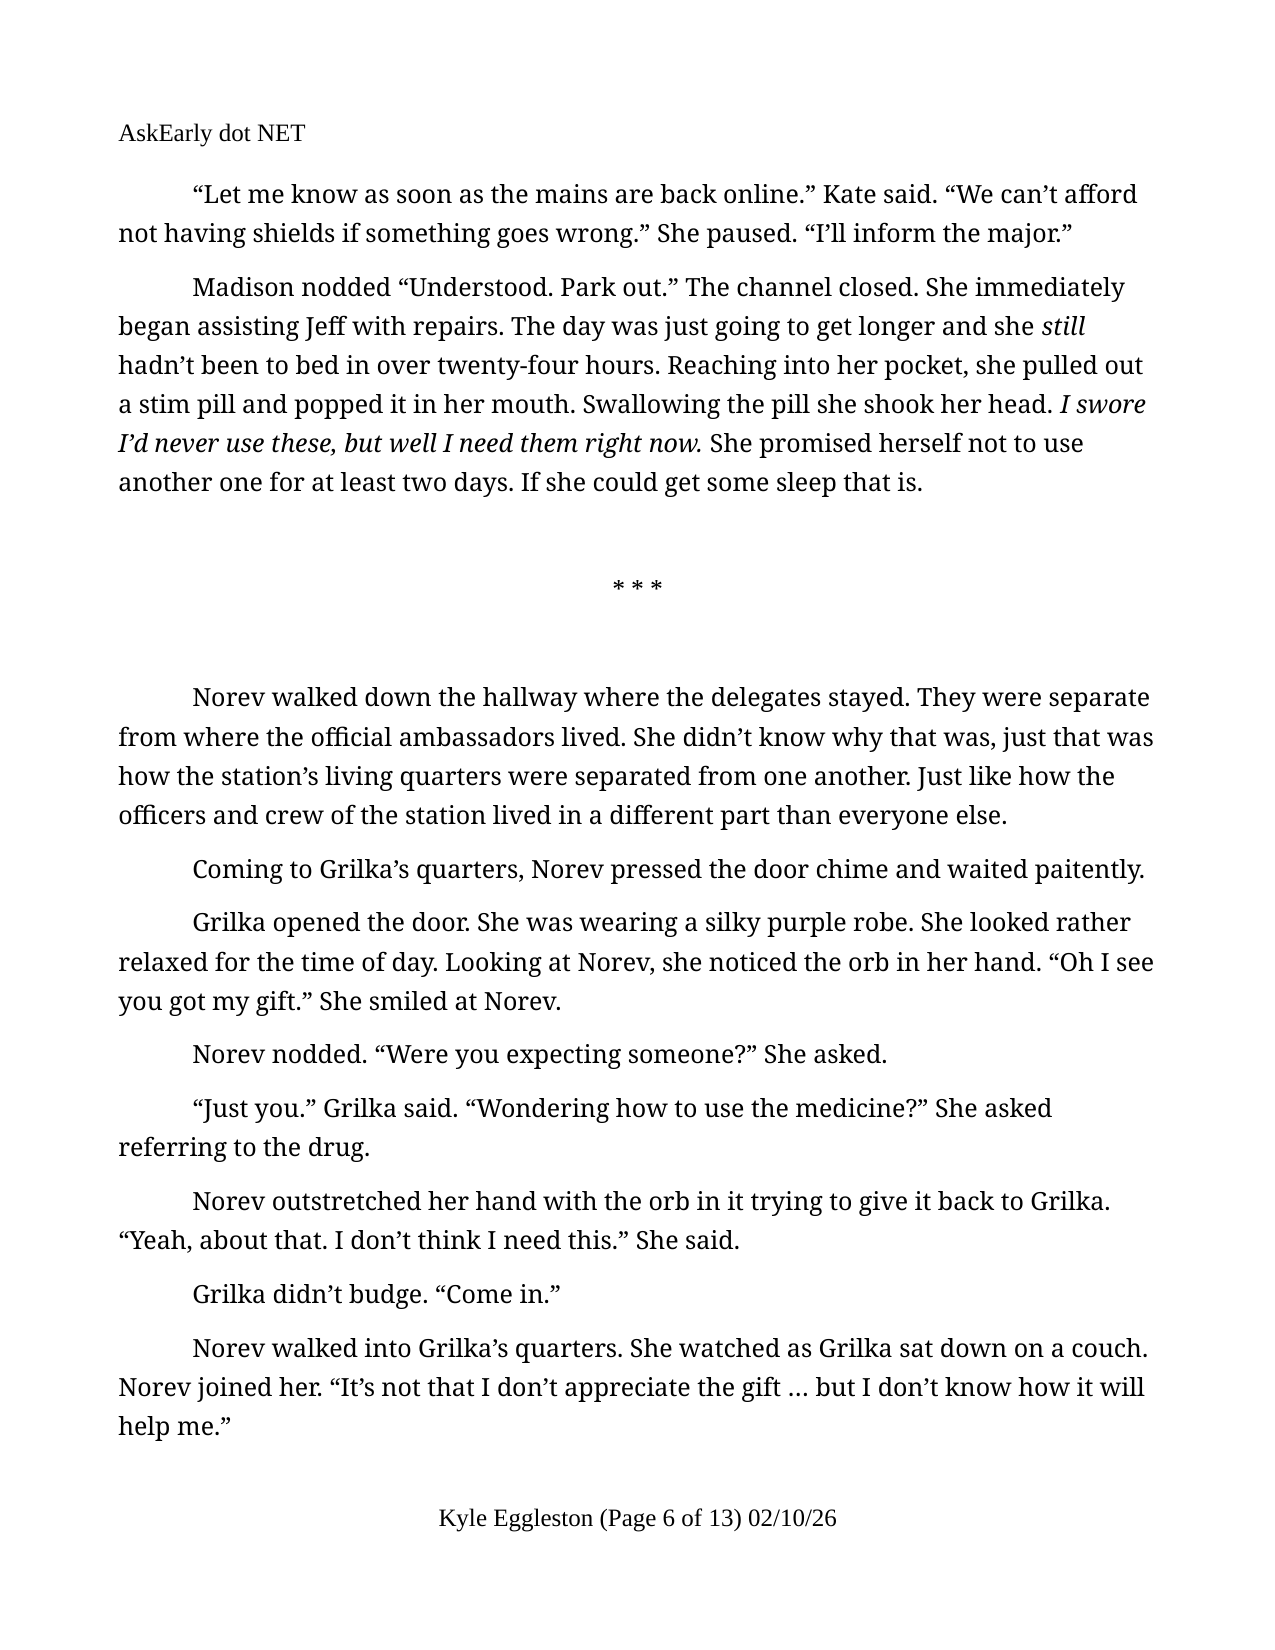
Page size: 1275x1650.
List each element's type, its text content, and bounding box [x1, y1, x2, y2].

text Norev walked down the hallway where the delegates stayed. They were separate from where the official ambassadors lived. She didn’t know why that was, just that was how the station’s living quarters were separated from one another. Just like how the officers and crew of the station lived in a different part than everyone else. [118, 680, 1157, 832]
text * * * [118, 573, 1157, 607]
text Norev outstretched her hand with the orb in it trying to give it back to Grilka. “Yeah, about that. I don’t think I need this.” She said. [118, 1184, 1157, 1257]
text “Just you.” Grilka said. “Wondering how to use the medicine?” She asked referring to the drug. [118, 1091, 1157, 1164]
text “Let me know as soon as the mains are back online.” Kate said. “We can’t afford not having shields if something goes wrong.” She paused. “I’ll inform the major.” [118, 176, 1157, 249]
text Norev nodded. “Were you expecting someone?” She asked. [118, 1037, 1157, 1071]
text Grilka didn’t budge. “Come in.” [118, 1277, 1157, 1311]
text Grilka opened the door. She was wearing a silky purple robe. She looked rather relaxed for the time of day. Looking at Norev, she noticed the orb in her hand. “Oh I see you got my gift.” She smiled at Norev. [118, 905, 1157, 1017]
text Norev walked into Grilka’s quarters. She watched as Grilka sat down on a couch. Norev joined her. “It’s not that I don’t appreciate the gift … but I don’t know how it will help me.” [118, 1331, 1157, 1443]
text Madison nodded “Understood. Park out.” The channel closed. She immediately began assisting Jeff with repairs. The day was just going to get longer and she still hadn’t been to bed in over twenty-four hours. Reaching into her pocket, she pulled out a stim pill and popped it in her mouth. Swallowing the pill she shook her head. I swore I’d never use these, but well I need them right now. She promised herself not to use another one for at least two days. If she could get some sleep that is. [118, 269, 1157, 499]
text Coming to Grilka’s quarters, Norev pressed the door chime and waited paitently. [118, 851, 1157, 885]
